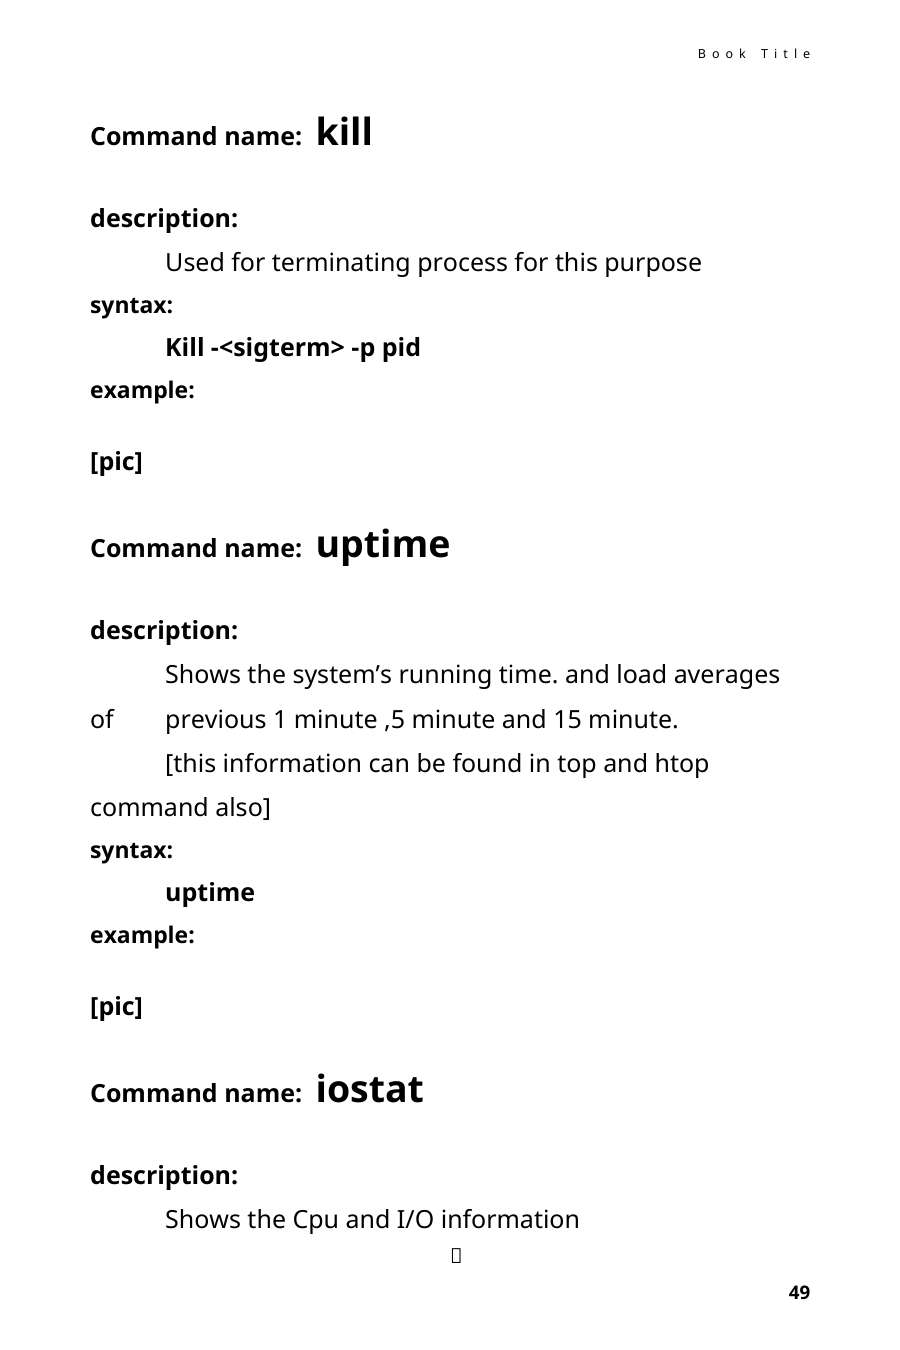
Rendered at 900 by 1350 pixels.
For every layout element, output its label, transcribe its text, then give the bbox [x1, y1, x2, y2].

text Command name: uptime [90, 517, 810, 568]
text Shows the system’s running time. and load averages of previous 1 minute ,5 minute and 15 minute. [90, 657, 810, 735]
text syntax: [90, 289, 810, 320]
text example: [90, 919, 810, 950]
text example: [90, 374, 810, 405]
text Shows the Cpu and I/O information [90, 1202, 810, 1236]
text [pic] [90, 989, 810, 1023]
text Kill -<sigterm> -p pid [90, 330, 810, 364]
text uptime [90, 875, 810, 909]
text syntax: [90, 834, 810, 865]
text Command name: iostat [90, 1062, 810, 1113]
text Used for terminating process for this purpose [90, 245, 810, 279]
text [pic] [90, 444, 810, 478]
text description: [90, 613, 810, 647]
text description: [90, 1158, 810, 1192]
text [this information can be found in top and htop command also] [90, 746, 810, 824]
text Command name: kill [90, 105, 810, 156]
text description: [90, 201, 810, 234]
